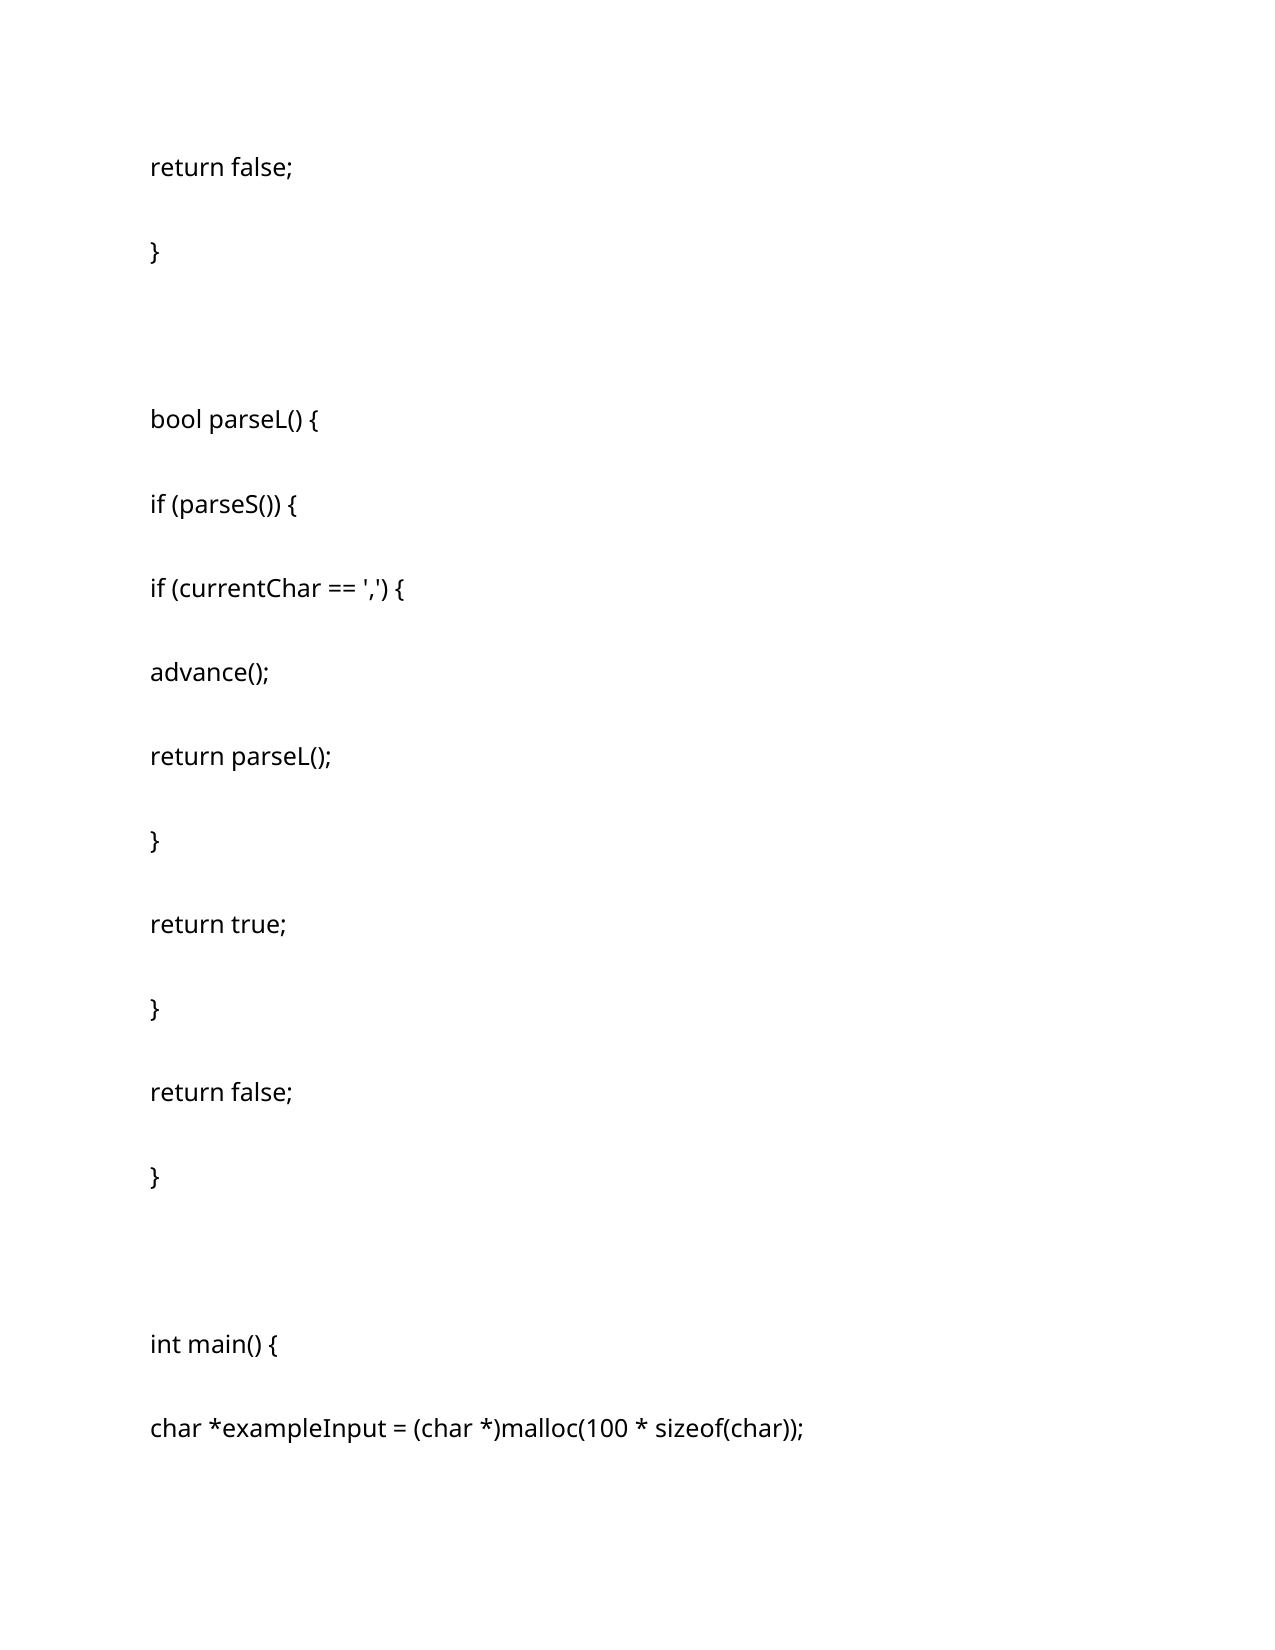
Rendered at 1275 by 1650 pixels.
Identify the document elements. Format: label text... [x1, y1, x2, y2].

text } [150, 234, 1125, 268]
text bool parseL() { [150, 402, 1125, 436]
text return false; [150, 150, 1125, 184]
text char *exampleInput = (char *)malloc(100 * sizeof(char)); [150, 1411, 1125, 1445]
text return parseL(); [150, 738, 1125, 772]
text if (currentChar == ',') { [150, 570, 1125, 604]
text if (parseS()) { [150, 486, 1125, 520]
text return true; [150, 907, 1125, 941]
text return false; [150, 1075, 1125, 1109]
text } [150, 822, 1125, 857]
text int main() { [150, 1327, 1125, 1361]
text } [150, 991, 1125, 1025]
text advance(); [150, 654, 1125, 688]
text } [150, 1159, 1125, 1193]
